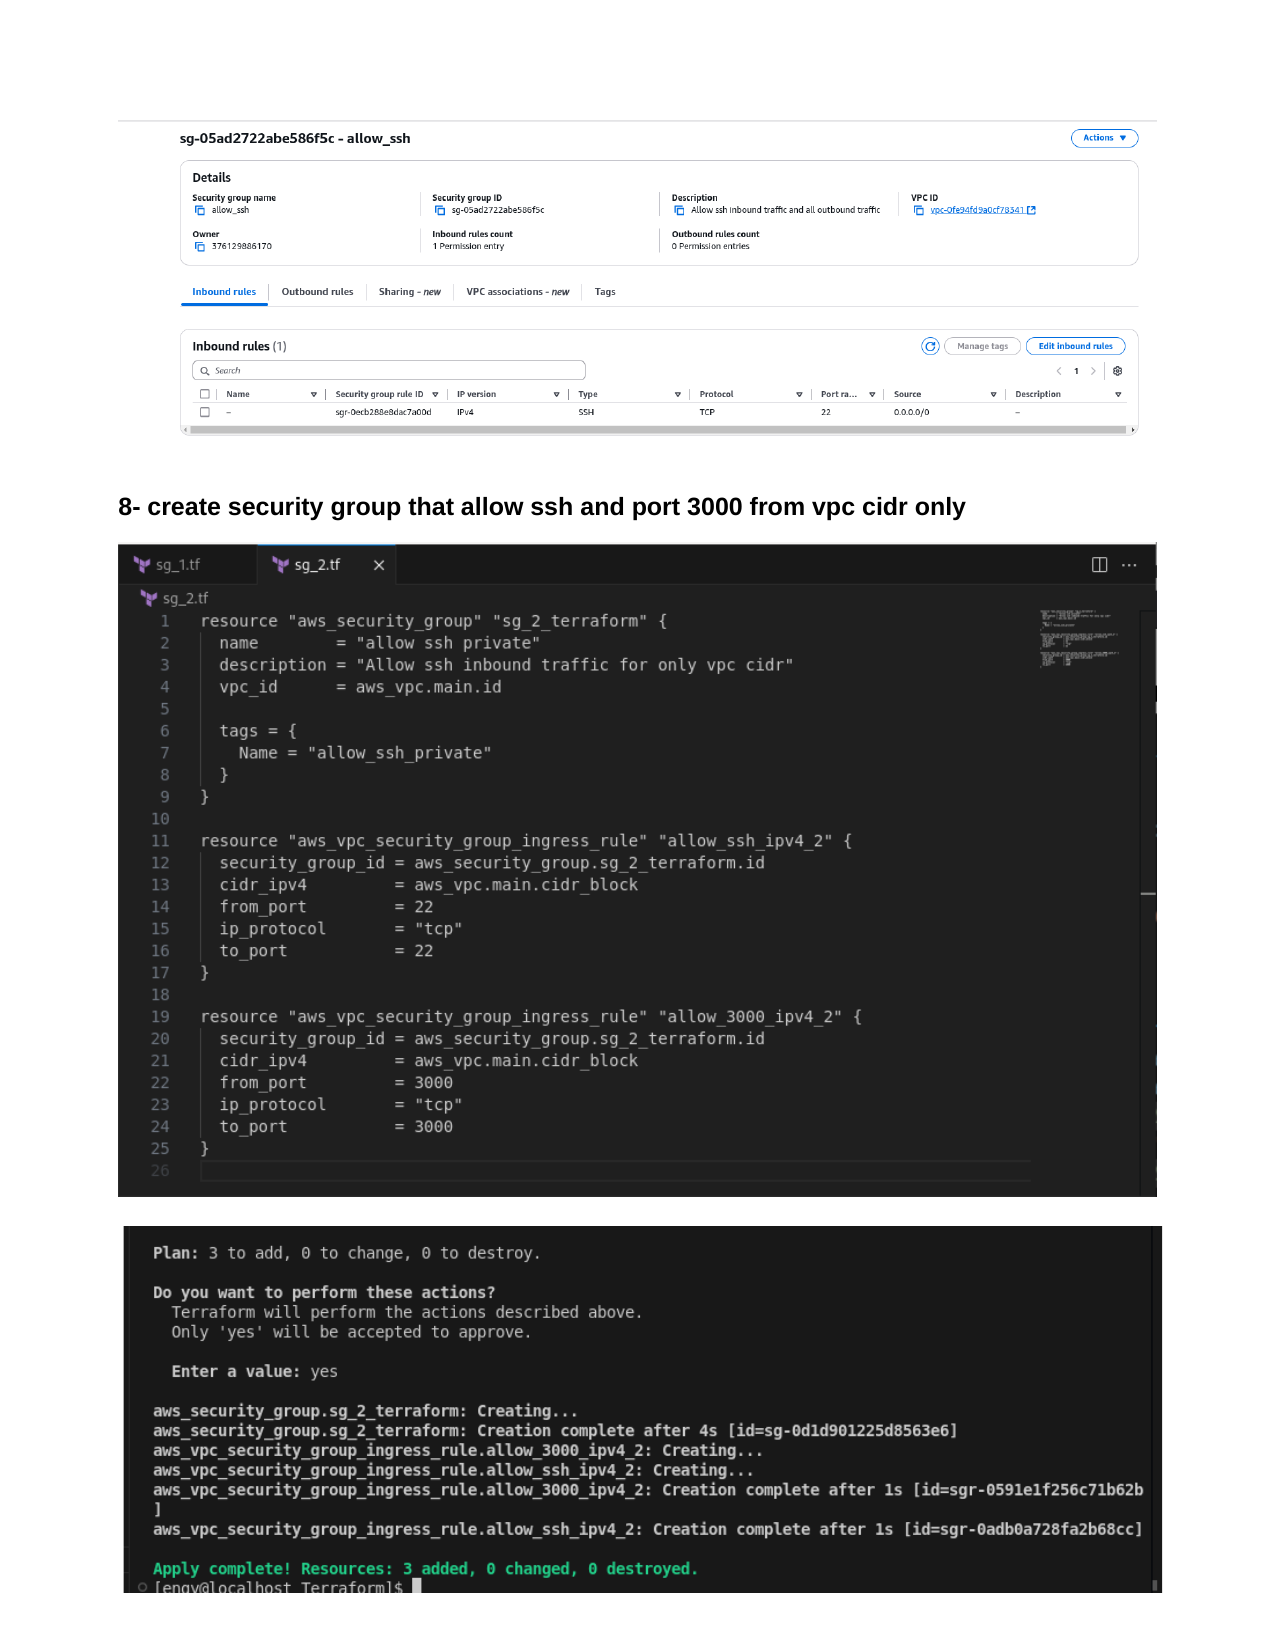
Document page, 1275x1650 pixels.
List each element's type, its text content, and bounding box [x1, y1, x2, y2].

picture [118, 542, 1157, 1197]
picture [118, 118, 1157, 469]
picture [123, 1226, 1163, 1593]
text 8- create security group that allow ssh and port 3000 from vpc cidr only [118, 492, 1157, 521]
